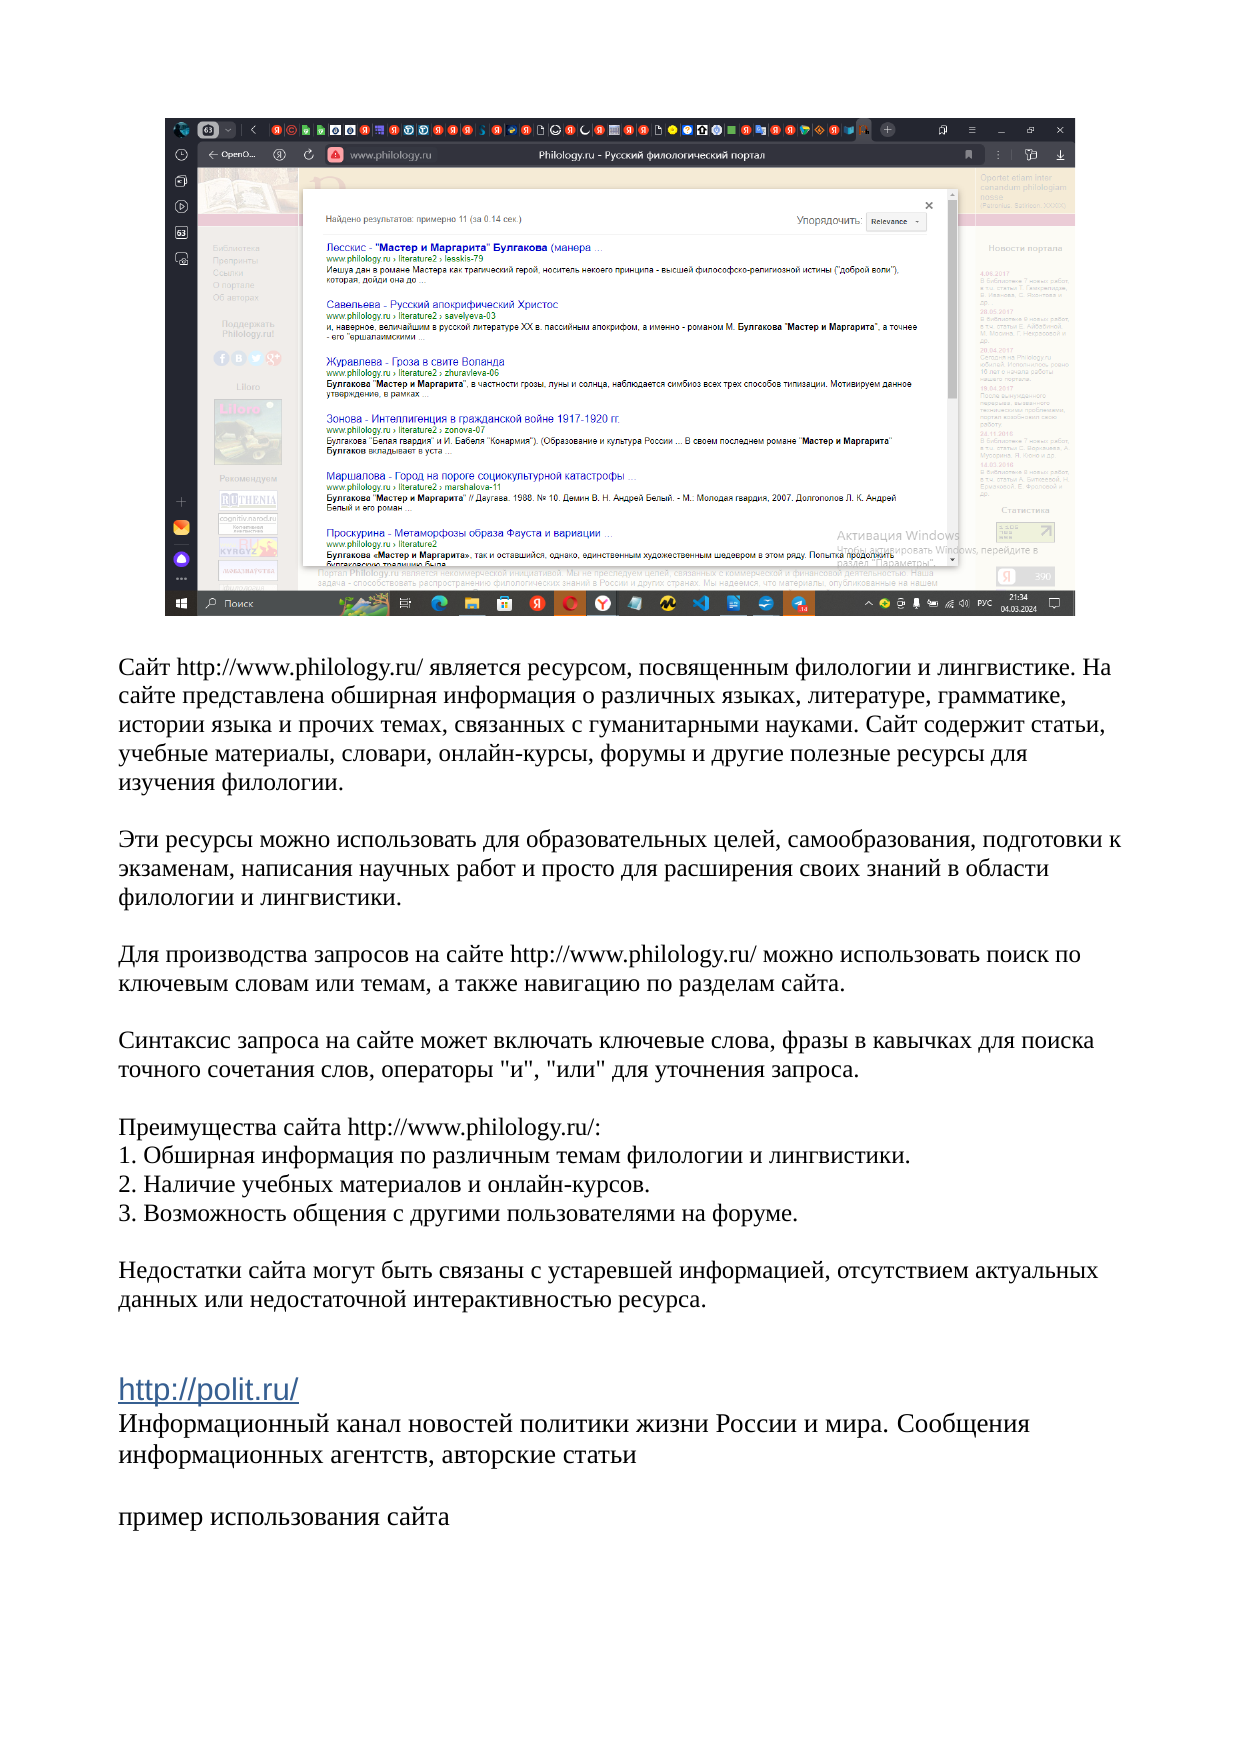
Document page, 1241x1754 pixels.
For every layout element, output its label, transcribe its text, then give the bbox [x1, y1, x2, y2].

text пример использования сайта [118, 1500, 1122, 1531]
text 2. Наличие учебных материалов и онлайн-курсов. [118, 1169, 1122, 1198]
text Для производства запросов на сайте http://www.philology.ru/ можно использовать поиск по ключевым словам или темам, а также навигацию по разделам сайта. [118, 939, 1122, 997]
text Синтаксис запроса на сайте может включать ключевые слова, фразы в кавычках для поиска точного сочетания слов, операторы "и", "или" для уточнения запроса. [118, 1025, 1122, 1083]
picture [165, 118, 1076, 616]
text 3. Возможность общения с другими пользователями на форуме. [118, 1198, 1122, 1227]
text Недостатки сайта могут быть связаны с устаревшей информацией, отсутствием актуальных данных или недостаточной интерактивностью ресурса. [118, 1255, 1122, 1313]
text http://polit.ru/ [118, 1371, 1122, 1407]
text 1. Обширная информация по различным темам филологии и лингвистики. [118, 1140, 1122, 1169]
text Сайт http://www.philology.ru/ является ресурсом, посвященным филологии и лингвистике. На сайте представлена обширная информация о различных языках, литературе, грамматике, истории языка и прочих темах, связанных с гуманитарными науками. Сайт содержит статьи, учебные материалы, словари, онлайн-курсы, форумы и другие полезные ресурсы для изучения филологии. [118, 652, 1122, 795]
text Информационный канал новостей политики жизни России и мира. Сообщения информационных агентств, авторские статьи [118, 1407, 1122, 1469]
text Преимущества сайта http://www.philology.ru/: [118, 1112, 1122, 1140]
text Эти ресурсы можно использовать для образовательных целей, самообразования, подготовки к экзаменам, написания научных работ и просто для расширения своих знаний в области филологии и лингвистики. [118, 824, 1122, 910]
